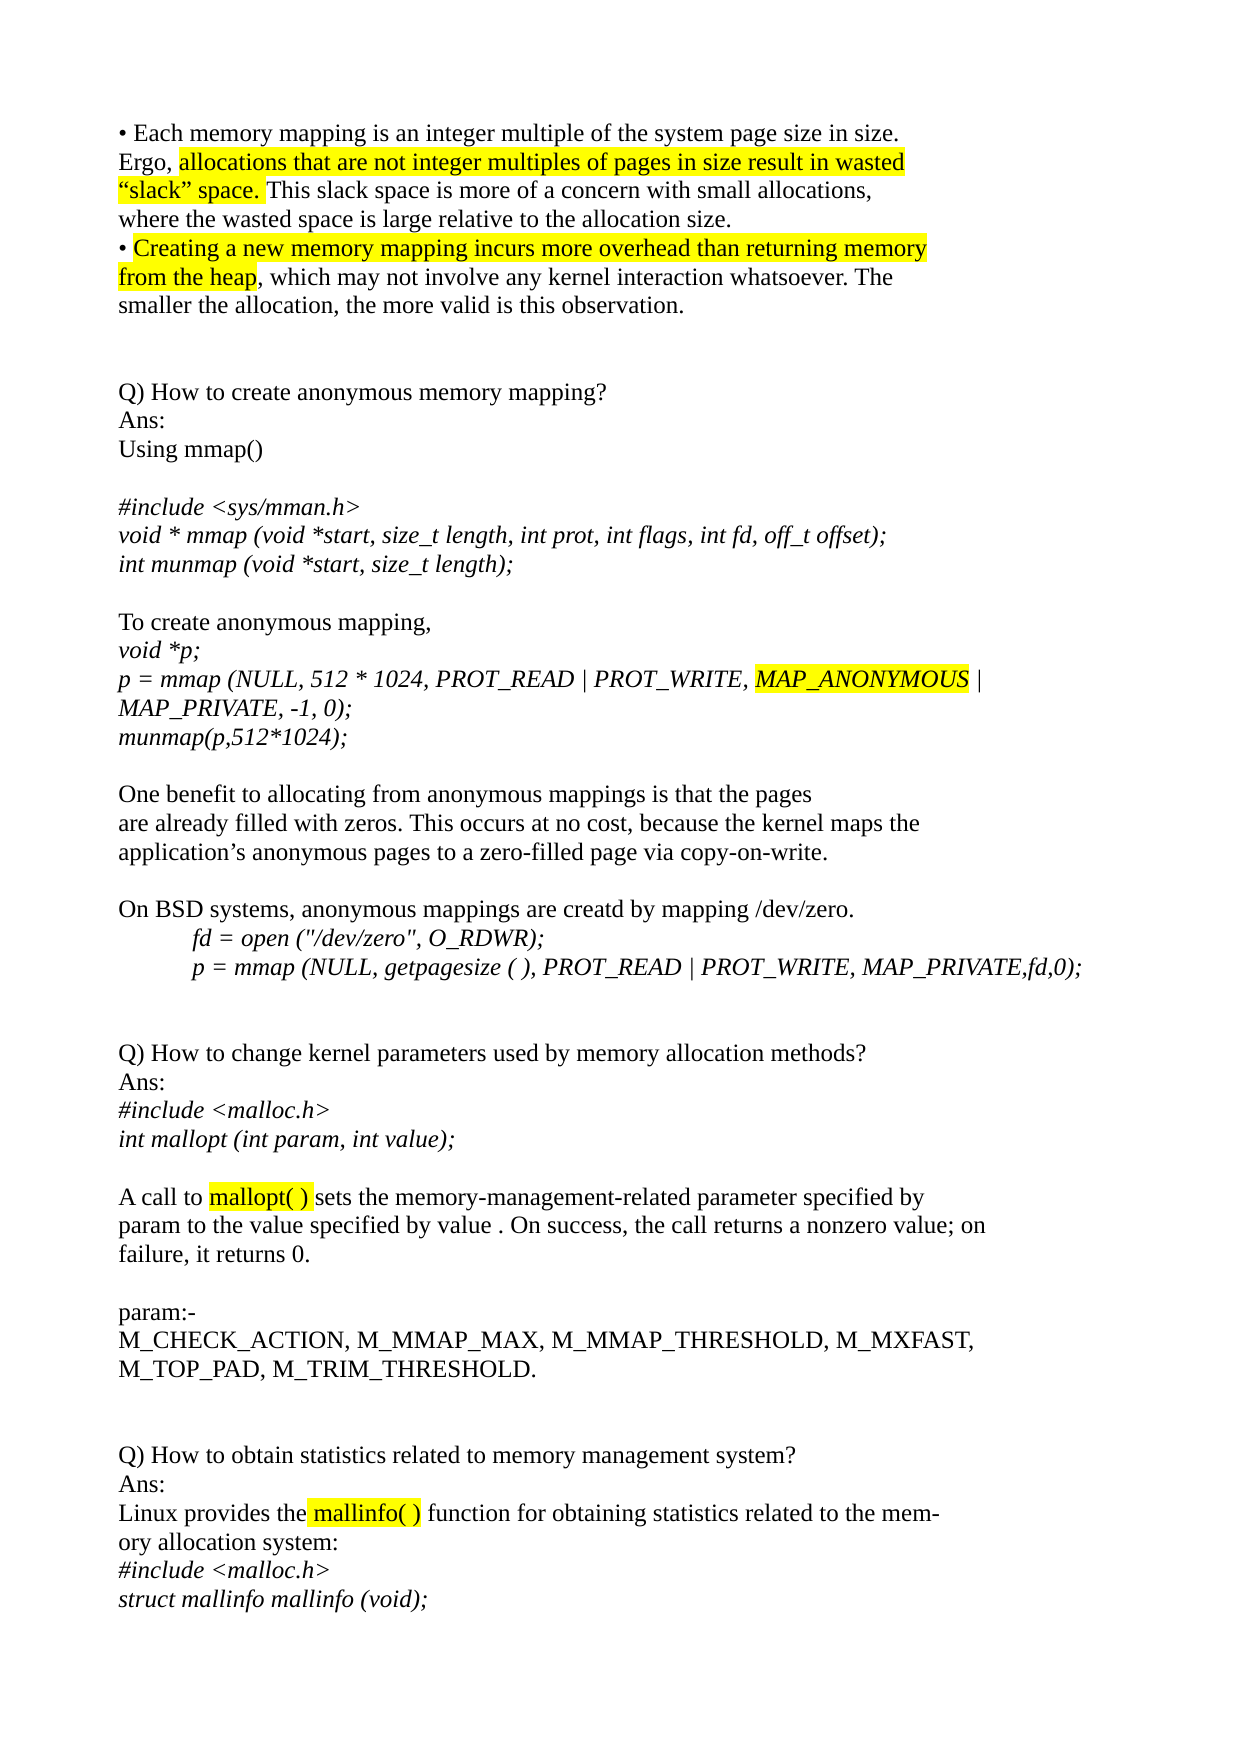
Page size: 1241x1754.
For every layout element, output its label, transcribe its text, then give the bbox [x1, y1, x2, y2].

text Q) How to obtain statistics related to memory management system? [118, 1441, 1122, 1469]
text int munmap (void *start, size_t length); [118, 549, 1122, 578]
text from the heap, which may not involve any kernel interaction whatsoever. The [118, 262, 1122, 291]
text On BSD systems, anonymous mappings are creatd by mapping /dev/zero. [118, 894, 1122, 923]
text Q) How to create anonymous memory mapping? [118, 377, 1122, 406]
text void *p; [118, 636, 1122, 664]
text application’s anonymous pages to a zero-filled page via copy-on-write. [118, 837, 1122, 866]
text void * mmap (void *start, size_t length, int prot, int flags, int fd, off_t offset); [118, 521, 1122, 549]
text Using mmap() [118, 434, 1122, 463]
text param to the value specified by value . On success, the call returns a nonzero value; on [118, 1211, 1122, 1239]
text Linux provides the mallinfo( ) function for obtaining statistics related to the mem- [118, 1498, 1122, 1527]
text • Creating a new memory mapping incurs more overhead than returning memory [118, 233, 1122, 262]
text #include <malloc.h> [118, 1096, 1122, 1124]
text int mallopt (int param, int value); [118, 1124, 1122, 1153]
text p = mmap (NULL, 512 * 1024, PROT_READ | PROT_WRITE, MAP_ANONYMOUS | MAP_PRIVATE, -1, 0); [118, 664, 1122, 722]
text To create anonymous mapping, [118, 607, 1122, 636]
text where the wasted space is large relative to the allocation size. [118, 204, 1122, 233]
text munmap(p,512*1024); [118, 722, 1122, 751]
text smaller the allocation, the more valid is this observation. [118, 291, 1122, 319]
text param:- [118, 1297, 1122, 1326]
text • Each memory mapping is an integer multiple of the system page size in size. [118, 118, 1122, 147]
text Ergo, allocations that are not integer multiples of pages in size result in wasted [118, 147, 1122, 176]
text Ans: [118, 1067, 1122, 1096]
text struct mallinfo mallinfo (void); [118, 1584, 1122, 1613]
text p = mmap (NULL, getpagesize ( ), PROT_READ | PROT_WRITE, MAP_PRIVATE,fd,0); [118, 952, 1122, 981]
text ory allocation system: [118, 1527, 1122, 1556]
text A call to mallopt( ) sets the memory-management-related parameter specified by [118, 1182, 1122, 1211]
text #include <malloc.h> [118, 1556, 1122, 1584]
text are already filled with zeros. This occurs at no cost, because the kernel maps the [118, 808, 1122, 837]
text Ans: [118, 1469, 1122, 1498]
text #include <sys/mman.h> [118, 492, 1122, 521]
text M_CHECK_ACTION, M_MMAP_MAX, M_MMAP_THRESHOLD, M_MXFAST, M_TOP_PAD, M_TRIM_THRESHOLD. [118, 1326, 1122, 1383]
text One benefit to allocating from anonymous mappings is that the pages [118, 779, 1122, 808]
text Ans: [118, 406, 1122, 434]
text “slack” space. This slack space is more of a concern with small allocations, [118, 176, 1122, 204]
text failure, it returns 0. [118, 1239, 1122, 1268]
text fd = open ("/dev/zero", O_RDWR); [118, 923, 1122, 952]
text Q) How to change kernel parameters used by memory allocation methods? [118, 1038, 1122, 1067]
